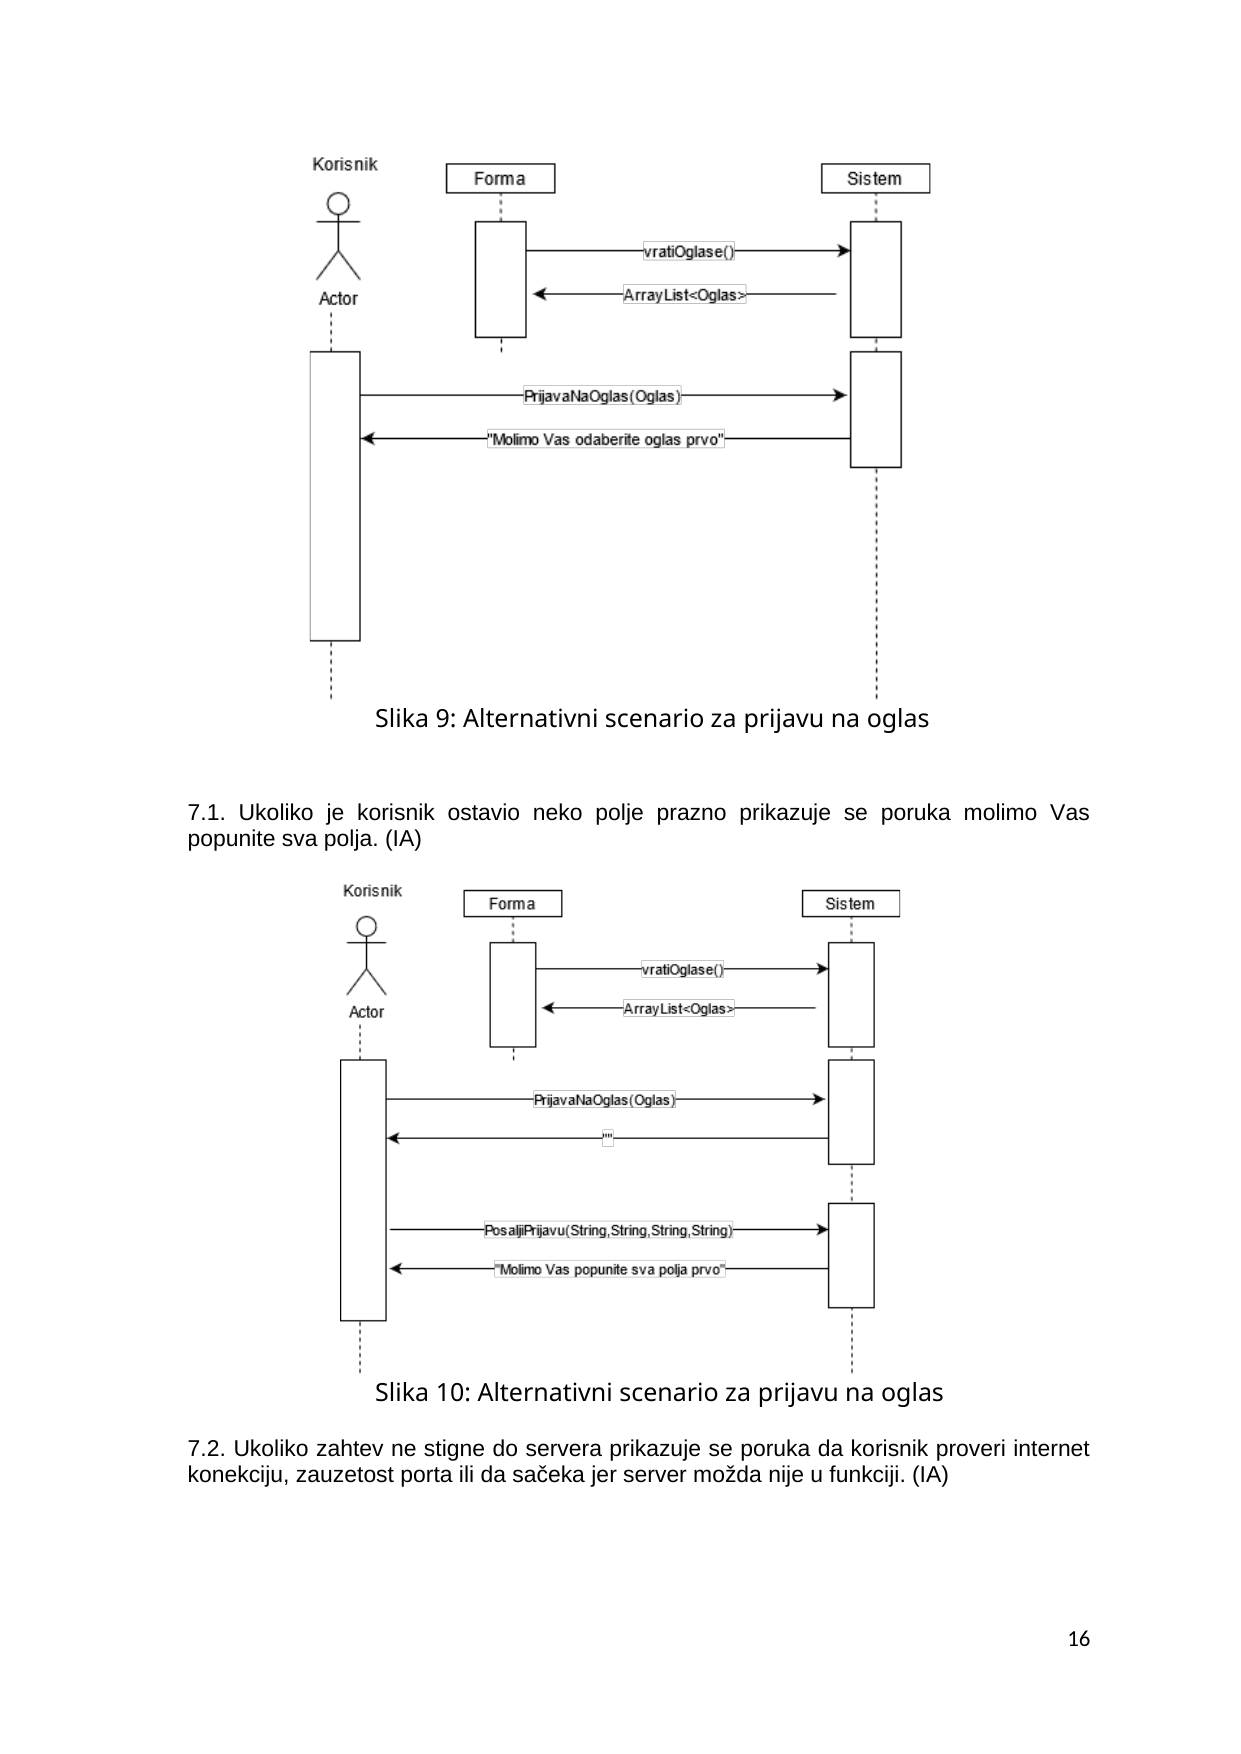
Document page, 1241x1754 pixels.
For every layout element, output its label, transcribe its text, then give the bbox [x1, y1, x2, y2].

picture [309, 150, 931, 701]
text Slika 9: Alternativni scenario za prijavu na oglas [375, 178, 1090, 734]
text 7.1. Ukoliko je korisnik ostavio neko polje prazno prikazuje se poruka molimo Vas popunite sva polja. (IA) [187, 799, 1090, 852]
text Slika 10: Alternativni scenario za prijavu na oglas [375, 931, 1090, 1408]
picture [340, 877, 901, 1375]
text 7.2. Ukoliko zahtev ne stigne do servera prikazuje se poruka da korisnik proveri internet konekciju, zauzetost porta ili da sačeka jer server možda nije u funkciji. (IA) [187, 1435, 1090, 1488]
